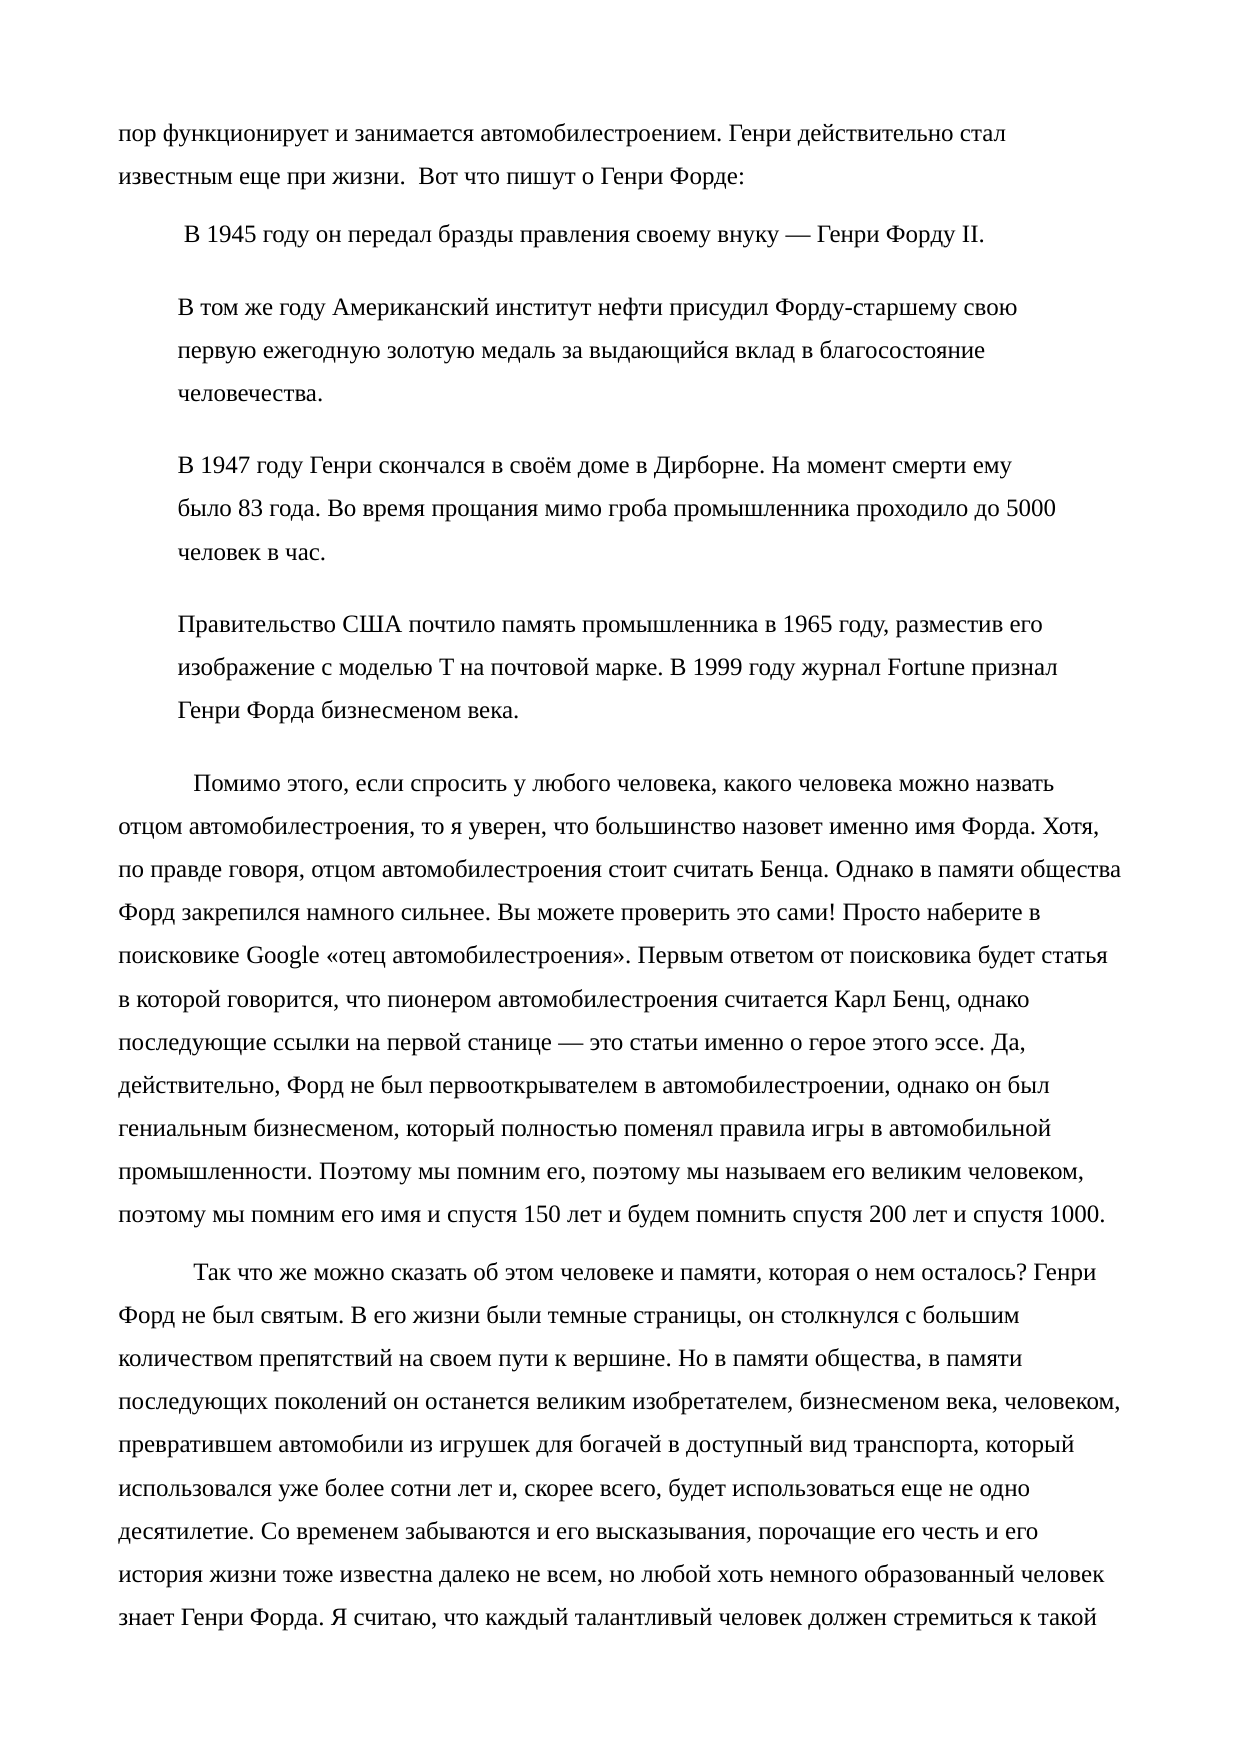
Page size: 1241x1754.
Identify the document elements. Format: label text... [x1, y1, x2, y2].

text пор функционирует и занимается автомобилестроением. Генри действительно стал известным еще при жизни. Вот что пишут о Генри Форде: [118, 118, 1122, 190]
text Правительство США почтило память промышленника в 1965 году, разместив его изображение с моделью T на почтовой марке. В 1999 году журнал Fortune признал Генри Форда бизнесменом века. [177, 609, 1063, 724]
text Помимо этого, если спросить у любого человека, какого человека можно назвать отцом автомобилестроения, то я уверен, что большинство назовет именно имя Форда. Хотя, по правде говоря, отцом автомобилестроения стоит считать Бенца. Однако в памяти общества Форд закрепился намного сильнее. Вы можете проверить это сами! Просто наберите в поисковике Google «отец автомобилестроения». Первым ответом от поисковика будет статья в которой говорится, что пионером автомобилестроения считается Карл Бенц, однако последующие ссылки на первой станице — это статьи именно о герое этого эссе. Да, действительно, Форд не был первооткрывателем в автомобилестроении, однако он был гениальным бизнесменом, который полностью поменял правила игры в автомобильной промышленности. Поэтому мы помним его, поэтому мы называем его великим человеком, поэтому мы помним его имя и спустя 150 лет и будем помнить спустя 200 лет и спустя 1000. [118, 768, 1122, 1228]
text В 1947 году Генри скончался в своём доме в Дирборне. На момент смерти ему было 83 года. Во время прощания мимо гроба промышленника проходило до 5000 человек в час. [177, 450, 1063, 565]
text В том же году Американский институт нефти присудил Форду-старшему свою первую ежегодную золотую медаль за выдающийся вклад в благосостояние человечества. [177, 292, 1063, 407]
text Так что же можно сказать об этом человеке и памяти, которая о нем осталось? Генри Форд не был святым. В его жизни были темные страницы, он столкнулся с большим количеством препятствий на своем пути к вершине. Но в памяти общества, в памяти последующих поколений он останется великим изобретателем, бизнесменом века, человеком, превратившем автомобили из игрушек для богачей в доступный вид транспорта, который использовался уже более сотни лет и, скорее всего, будет использоваться еще не одно десятилетие. Со временем забываются и его высказывания, порочащие его честь и его история жизни тоже известна далеко не всем, но любой хоть немного образованный человек знает Генри Форда. Я считаю, что каждый талантливый человек должен стремиться к такой [118, 1257, 1122, 1631]
text В 1945 году он передал бразды правления своему внуку — Генри Форду II. [177, 219, 1063, 248]
